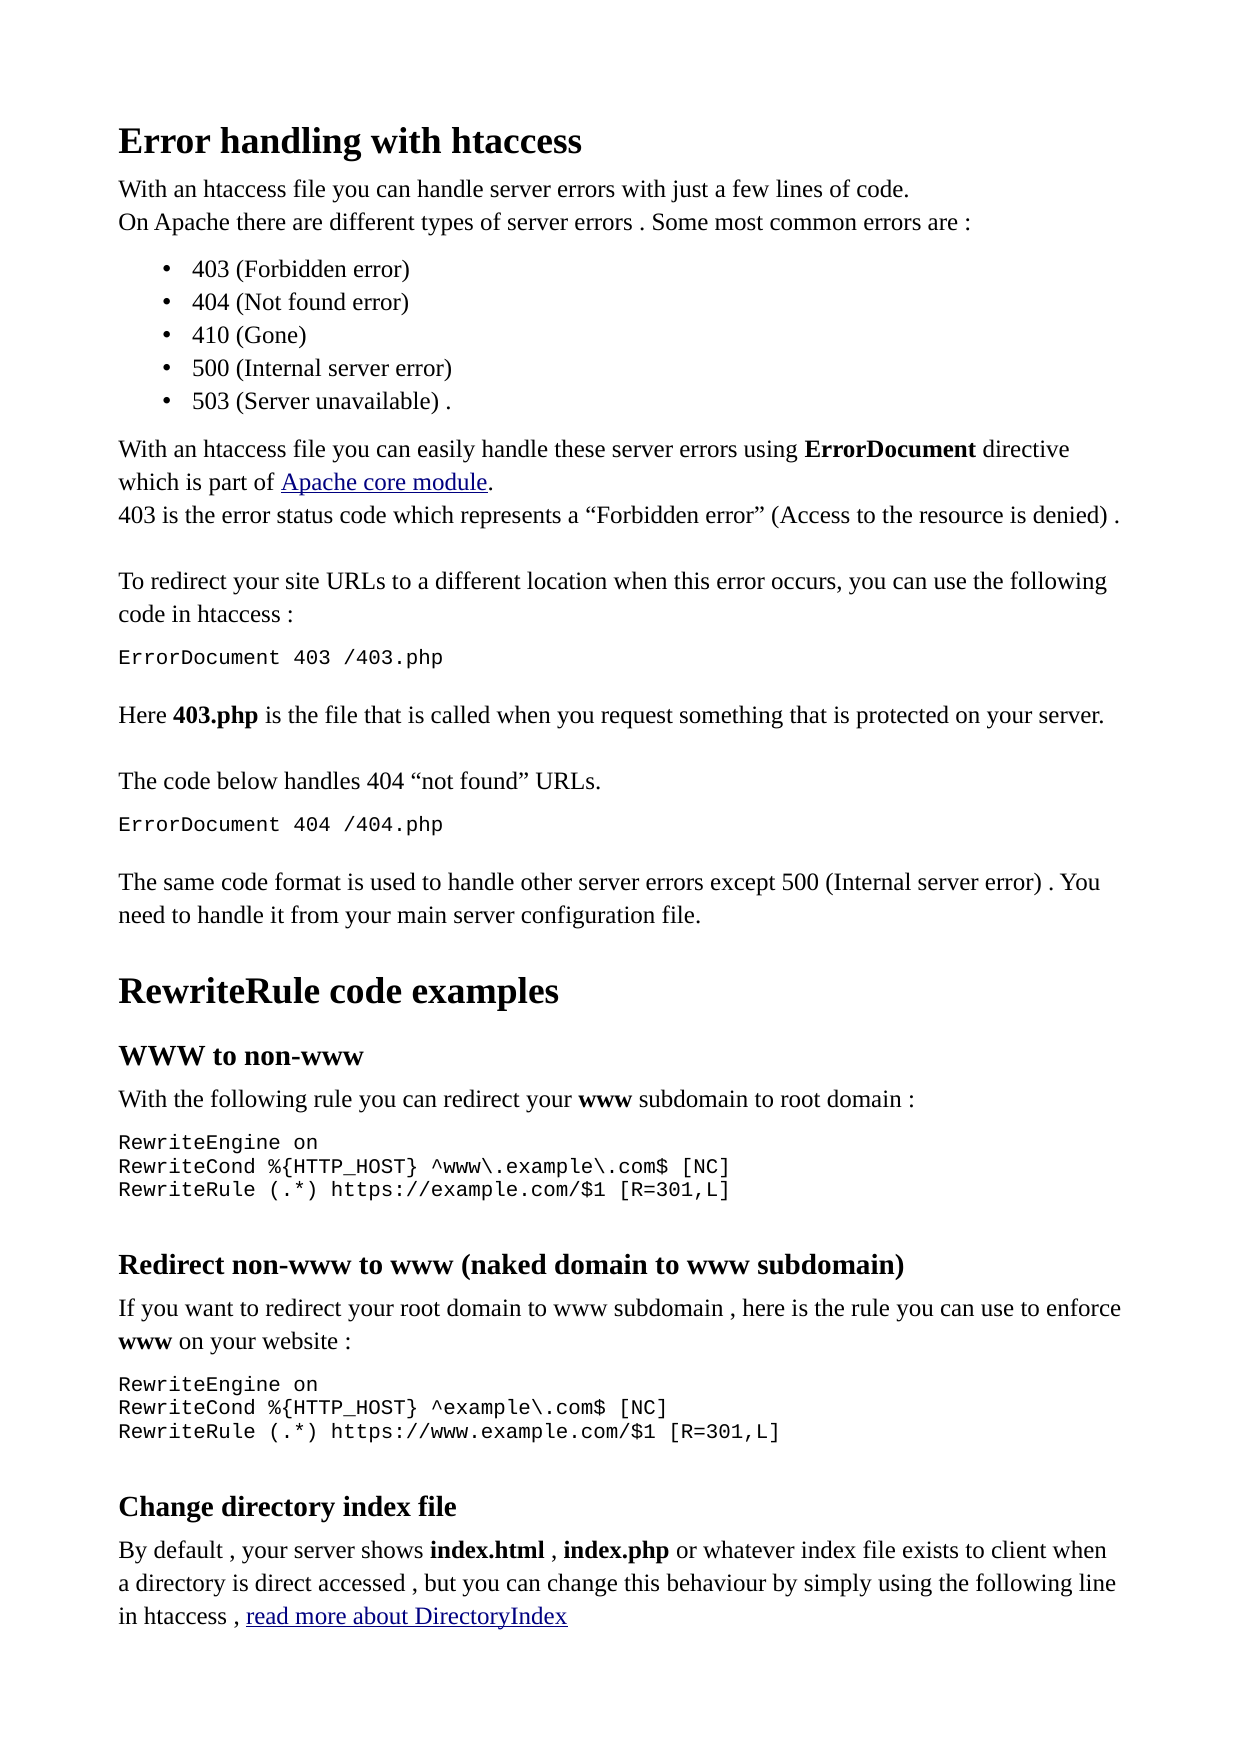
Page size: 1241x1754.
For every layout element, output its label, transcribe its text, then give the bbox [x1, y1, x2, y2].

list 410 (Gone) [162, 320, 1122, 349]
text RewriteEngine on [118, 1374, 1122, 1397]
list 503 (Server unavailable) . [162, 386, 1122, 415]
text ErrorDocument 403 /403.php [118, 647, 1122, 670]
text The same code format is used to handle other server errors except 500 (Internal server error) . You need to handle it from your main server configuration file. [118, 867, 1122, 928]
text With an htaccess file you can easily handle these server errors using ErrorDocument directive which is part of Apache core module. 403 is the error status code which represents a “Forbidden error” (Access to the resource is denied) . To redirect your site URLs to a different location when this error occurs, you can use the following code in htaccess : [118, 434, 1122, 628]
subtitle Error handling with htaccess [118, 118, 1122, 161]
subtitle Redirect non-www to www (naked domain to www subdomain) [118, 1247, 1122, 1281]
list 403 (Forbidden error) [162, 254, 1122, 283]
text By default , your server shows index.html , index.php or whatever index file exists to client when a directory is direct accessed , but you can change this behaviour by simply using the following line in htaccess , read more about DirectoryIndex [118, 1535, 1122, 1629]
text ErrorDocument 404 /404.php [118, 813, 1122, 837]
text If you want to redirect your root domain to www subdomain , here is the rule you can use to enforce www on your website : [118, 1293, 1122, 1355]
text RewriteCond %{HTTP_HOST} ^example\.com$ [NC] [118, 1397, 1122, 1421]
list 404 (Not found error) [162, 287, 1122, 316]
text RewriteEngine on [118, 1132, 1122, 1156]
text RewriteCond %{HTTP_HOST} ^www\.example\.com$ [NC] [118, 1156, 1122, 1179]
text With an htaccess file you can handle server errors with just a few lines of code. On Apache there are different types of server errors . Some most common errors are : [118, 174, 1122, 236]
text RewriteRule (.*) https://www.example.com/$1 [R=301,L] [118, 1421, 1122, 1444]
text Here 403.php is the file that is called when you request something that is protected on your server. The code below handles 404 “not found” URLs. [118, 700, 1122, 795]
list 500 (Internal server error) [162, 353, 1122, 382]
text With the following rule you can redirect your www subdomain to root domain : [118, 1084, 1122, 1113]
text RewriteRule (.*) https://example.com/$1 [R=301,L] [118, 1179, 1122, 1203]
subtitle RewriteRule code examples [118, 968, 1122, 1011]
subtitle Change directory index file [118, 1489, 1122, 1522]
subtitle WWW to non-www [118, 1038, 1122, 1072]
